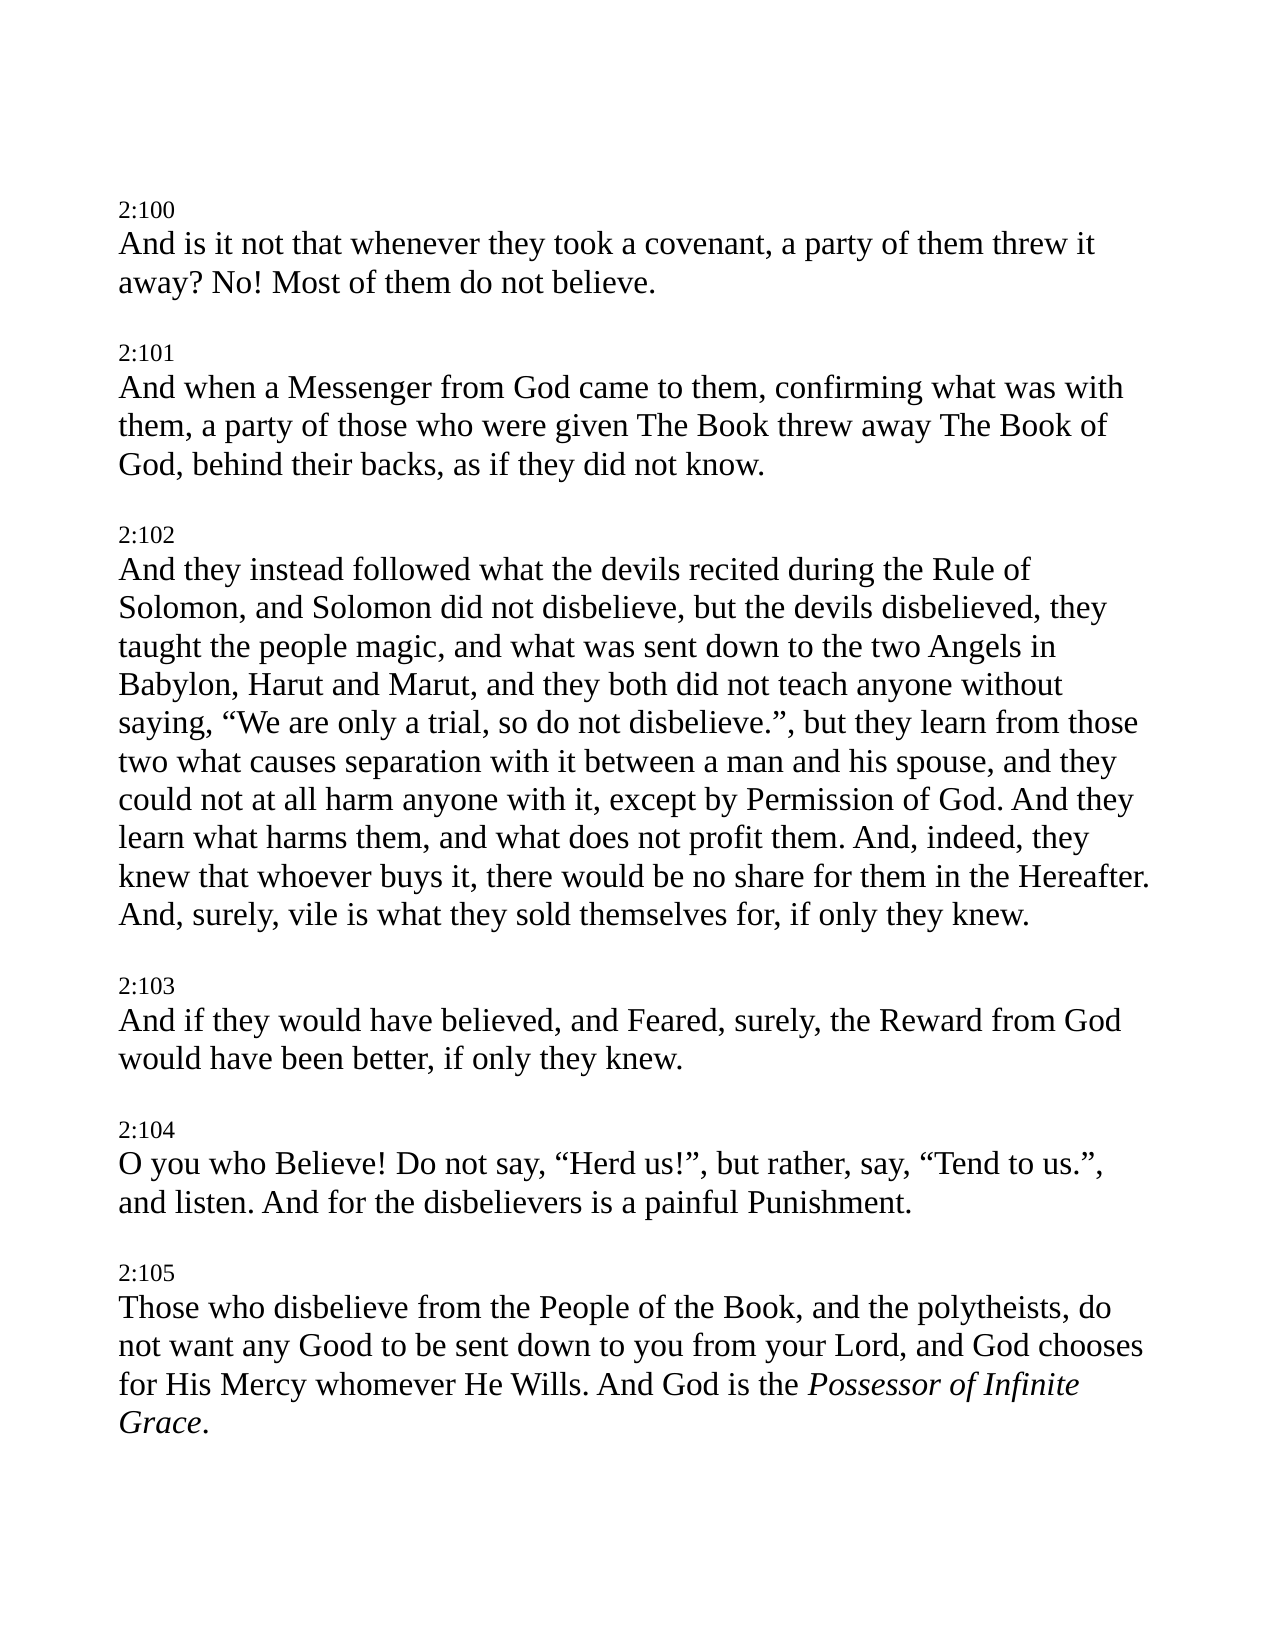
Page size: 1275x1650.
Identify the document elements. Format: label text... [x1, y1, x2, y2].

text 2:101 [118, 338, 1157, 367]
text 2:104 [118, 1115, 1157, 1143]
text O you who Believe! Do not say, “Herd us!”, but rather, say, “Tend to us.”, and listen. And for the disbelievers is a painful Punishment. [118, 1143, 1157, 1220]
text 2:100 [118, 195, 1157, 223]
text 2:103 [118, 971, 1157, 1000]
text 2:102 [118, 521, 1157, 549]
text And if they would have believed, and Feared, surely, the Reward from God would have been better, if only they knew. [118, 1000, 1157, 1076]
text And when a Messenger from God came to them, confirming what was with them, a party of those who were given The Book threw away The Book of God, behind their backs, as if they did not know. [118, 367, 1157, 482]
text And they instead followed what the devils recited during the Rule of Solomon, and Solomon did not disbelieve, but the devils disbelieved, they taught the people magic, and what was sent down to the two Angels in Babylon, Harut and Marut, and they both did not teach anyone without saying, “We are only a trial, so do not disbelieve.”, but they learn from those two what causes separation with it between a man and his spouse, and they could not at all harm anyone with it, except by Permission of God. And they learn what harms them, and what does not profit them. And, indeed, they knew that whoever buys it, there would be no share for them in the Hereafter. And, surely, vile is what they sold themselves for, if only they knew. [118, 549, 1157, 933]
text And is it not that whenever they took a covenant, a party of them threw it away? No! Most of them do not believe. [118, 223, 1157, 300]
text 2:105 [118, 1258, 1157, 1287]
text Those who disbelieve from the People of the Book, and the polytheists, do not want any Good to be sent down to you from your Lord, and God chooses for His Mercy whomever He Wills. And God is the Possessor of Infinite Grace. [118, 1287, 1157, 1441]
